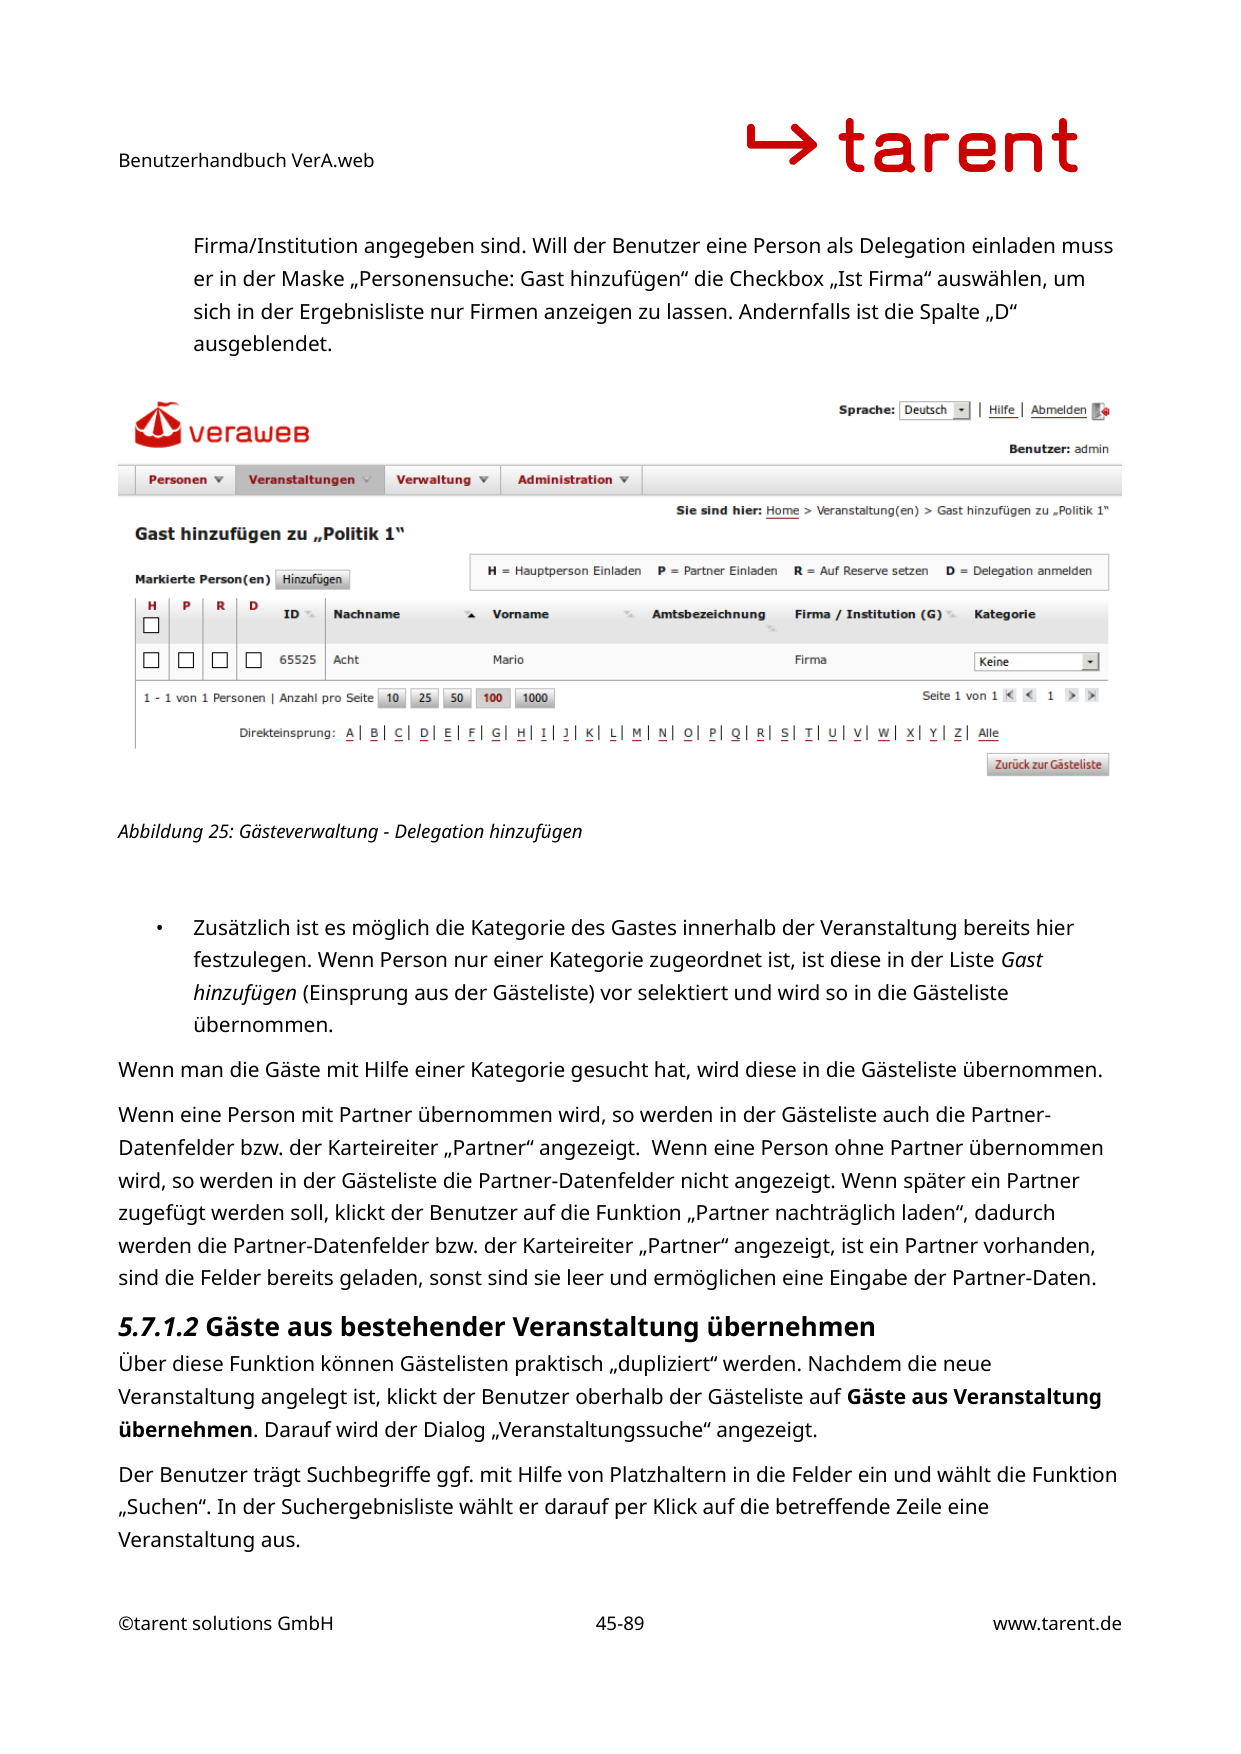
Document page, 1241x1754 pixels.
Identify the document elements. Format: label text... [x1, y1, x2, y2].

text Wenn eine Person mit Partner übernommen wird, so werden in der Gästeliste auch die Partner-Datenfelder bzw. der Karteireiter „Partner“ angezeigt. Wenn eine Person ohne Partner übernommen wird, so werden in der Gästeliste die Partner-Datenfelder nicht angezeigt. Wenn später ein Partner zugefügt werden soll, klickt der Benutzer auf die Funktion „Partner nachträglich laden“, dadurch werden die Partner-Datenfelder bzw. der Karteireiter „Partner“ angezeigt, ist ein Partner vorhanden, sind die Felder bereits geladen, sonst sind sie leer und ermöglichen eine Eingabe der Partner-Daten. [118, 1101, 1122, 1292]
list Firma/Institution angegeben sind. Will der Benutzer eine Person als Delegation einladen muss er in der Maske „Personensuche: Gast hinzufügen“ die Checkbox „Ist Firma“ auswählen, um sich in der Ergebnisliste nur Firmen anzeigen zu lassen. Andernfalls ist die Spalte „D“ ausgeblendet. [156, 232, 1122, 358]
list Zusätzlich ist es möglich die Kategorie des Gastes innerhalb der Veranstaltung bereits hier festzulegen. Wenn Person nur einer Kategorie zugeordnet ist, ist diese in der Liste Gast hinzufügen (Einsprung aus der Gästeliste) vor selektiert und wird so in die Gästeliste übernommen. [156, 913, 1122, 1039]
text Wenn man die Gäste mit Hilfe einer Kategorie gesucht hat, wird diese in die Gästeliste übernommen. [118, 1056, 1122, 1084]
text Über diese Funktion können Gästelisten praktisch „dupliziert“ werden. Nachdem die neue Veranstaltung angelegt ist, klickt der Benutzer oberhalb der Gästeliste auf Gäste aus Veranstaltung übernehmen. Darauf wird der Dialog „Veranstaltungssuche“ angezeigt. [118, 1349, 1122, 1443]
subtitle Gäste aus bestehender Veranstaltung übernehmen [118, 1308, 1122, 1344]
picture [118, 398, 1122, 791]
text Abbildung 25: Gästeverwaltung - Delegation hinzufügen [118, 791, 1122, 843]
text Der Benutzer trägt Suchbegriffe ggf. mit Hilfe von Platzhaltern in die Felder ein und wählt die Funktion „Suchen“. In der Suchergebnisliste wählt er darauf per Klick auf die betreffende Zeile eine Veranstaltung aus. [118, 1460, 1122, 1553]
